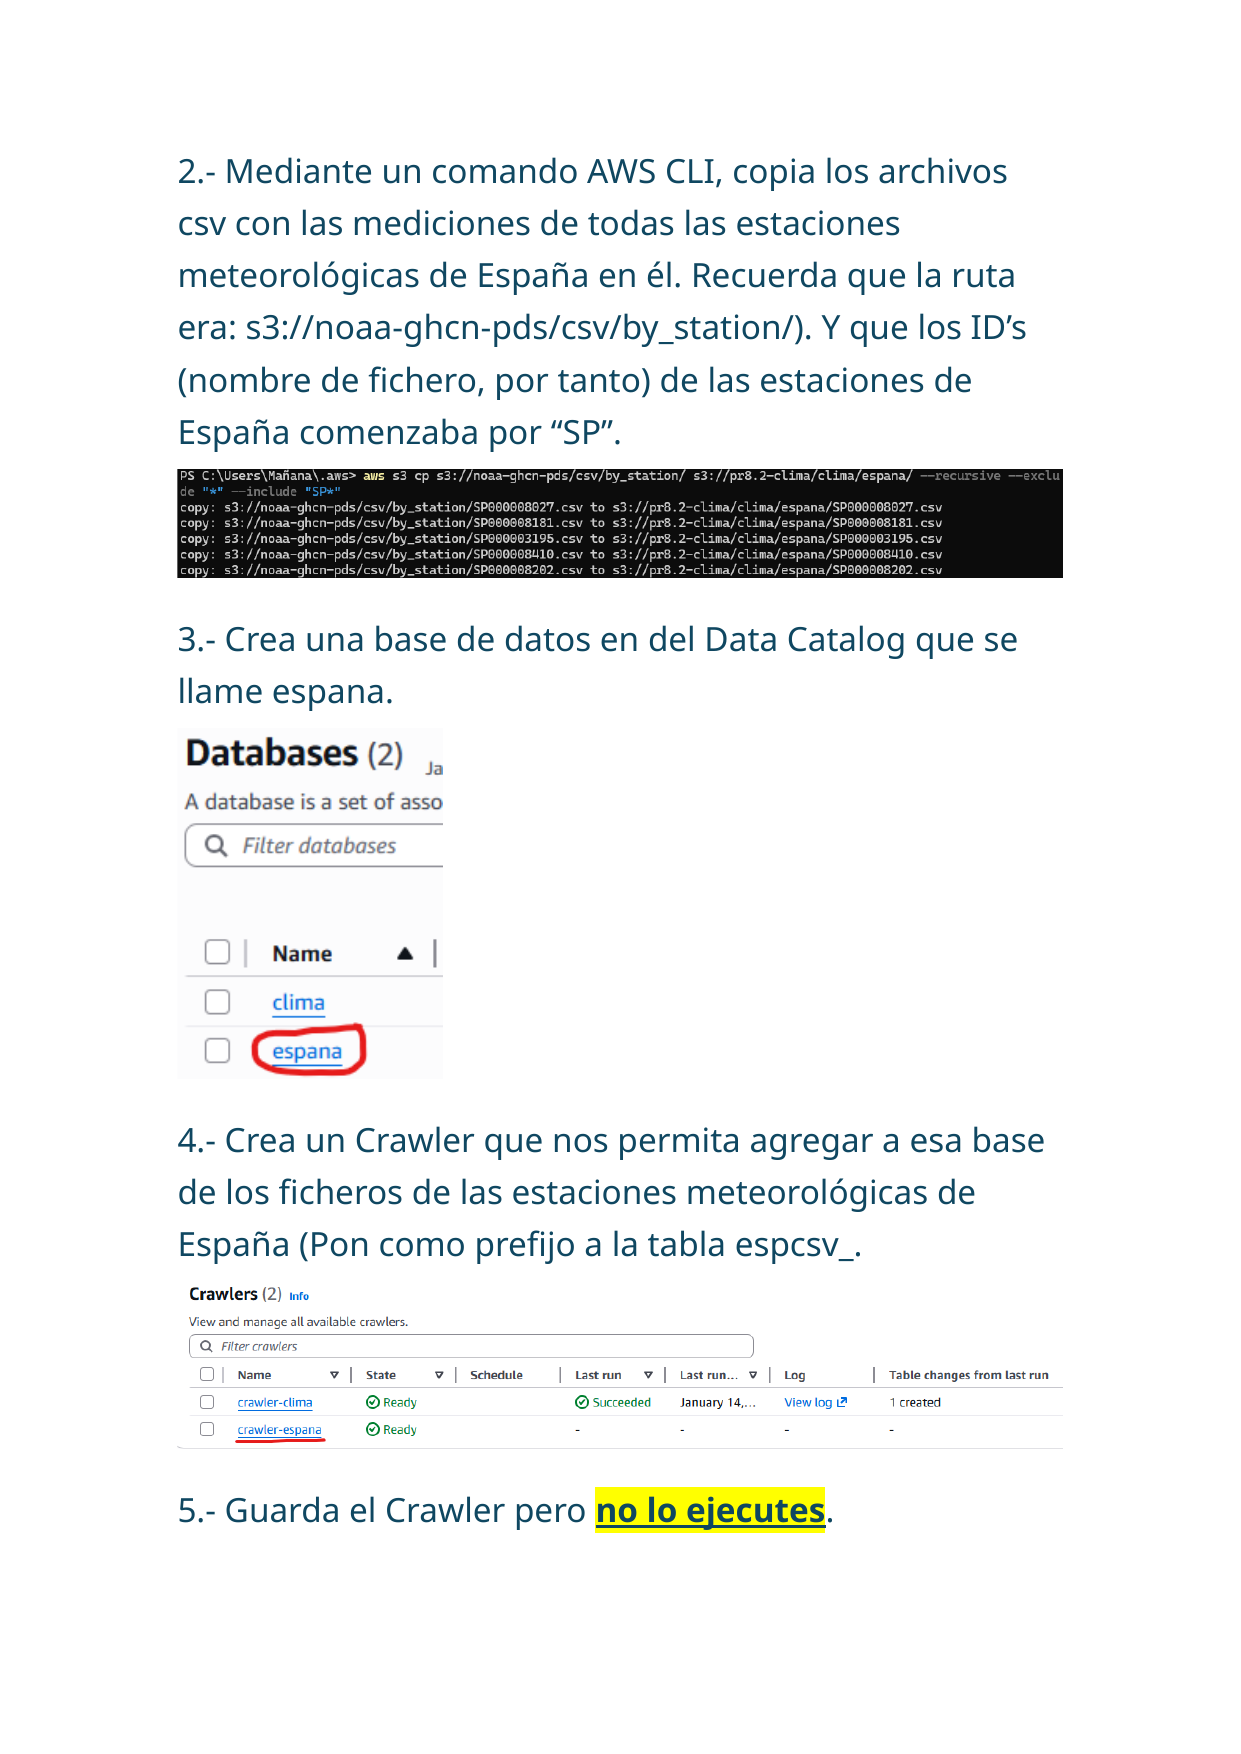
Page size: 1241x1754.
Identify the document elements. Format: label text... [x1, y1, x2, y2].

subtitle 5.- Guarda el Crawler pero no lo ejecutes. [177, 1487, 1063, 1533]
subtitle 2.- Mediante un comando AWS CLI, copia los archivos csv con las mediciones de todas las estaciones meteorológicas de España en él. Recuerda que la ruta era: s3://noaa-ghcn-pds/csv/by_station/). Y que los ID’s (nombre de fichero, por tanto) de las estaciones de España comenzaba por “SP”. [177, 148, 1063, 454]
subtitle 4.- Crea un Crawler que nos permita agregar a esa base de los ficheros de las estaciones meteorológicas de España (Pon como prefijo a la tabla espcsv_. [177, 1117, 1063, 1267]
subtitle 3.- Crea una base de datos en del Data Catalog que se llame espana. [177, 616, 1063, 713]
